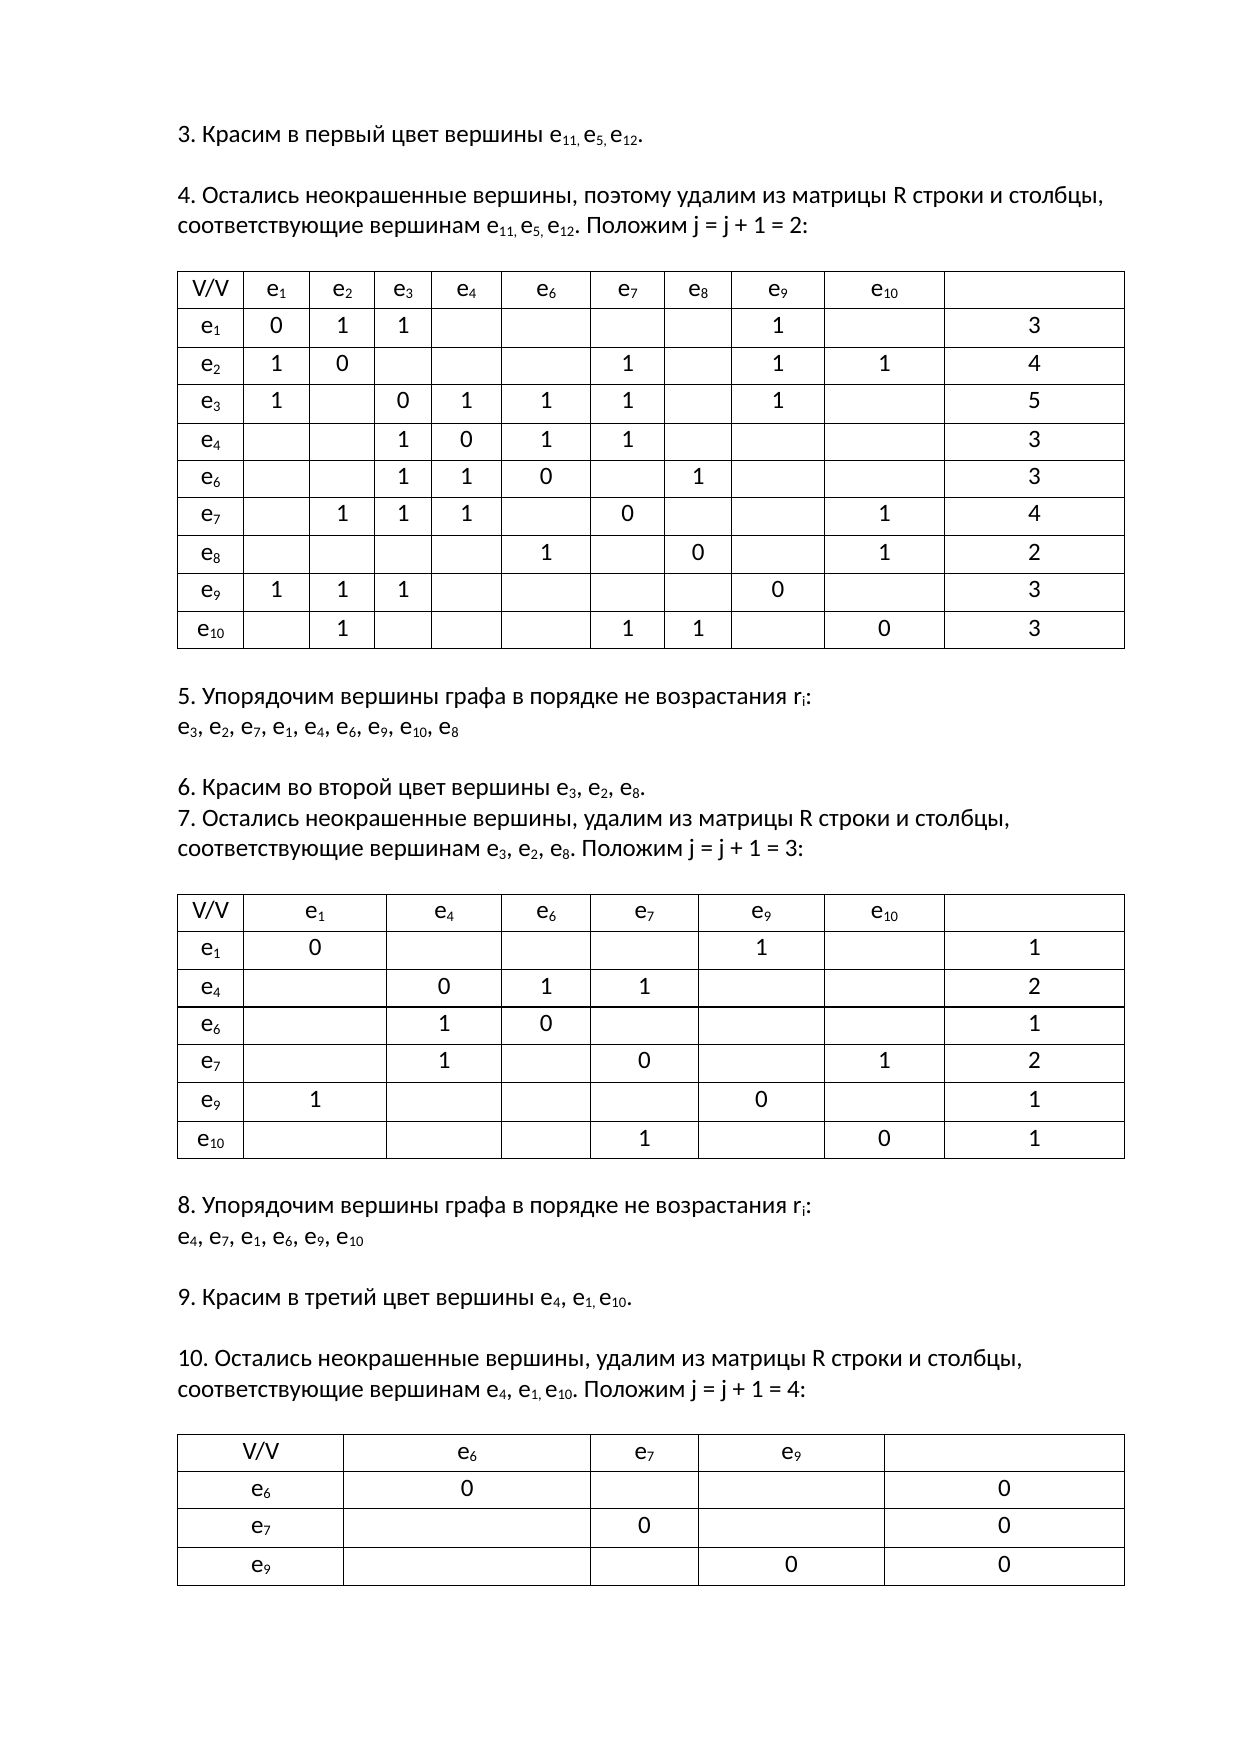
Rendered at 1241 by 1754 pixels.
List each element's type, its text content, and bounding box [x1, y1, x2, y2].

table_cell 0 [699, 1083, 824, 1121]
text 5. Упорядочим вершины графа в порядке не возрастания ri: [177, 680, 1152, 710]
table_cell 1 [244, 385, 309, 422]
table_cell [502, 309, 590, 347]
table_cell 0 [244, 309, 309, 347]
table_cell e2 [178, 348, 243, 384]
table_cell 1 [591, 385, 664, 422]
table_cell 0 [344, 1472, 590, 1508]
table_cell 1 [945, 1122, 1124, 1158]
table_cell [432, 536, 501, 572]
table_cell [665, 348, 731, 384]
table_cell [432, 612, 501, 648]
table_cell 3 [945, 309, 1124, 347]
table_cell [344, 1509, 590, 1547]
table_cell 4 [945, 348, 1124, 384]
table_cell 1 [502, 970, 590, 1006]
table_cell [432, 309, 501, 347]
table_cell [665, 309, 731, 347]
table_cell 1 [732, 385, 824, 422]
table_cell [591, 1083, 698, 1121]
table_cell [665, 385, 731, 422]
table_cell [502, 932, 590, 969]
table_cell 2 [945, 536, 1124, 572]
table_cell [387, 1122, 501, 1158]
table_cell e9 [178, 574, 243, 611]
table_cell [732, 461, 824, 497]
table_cell [344, 1548, 590, 1585]
text 8. Упорядочим вершины графа в порядке не возрастания ri: [177, 1189, 1152, 1220]
table_cell [665, 498, 731, 535]
table_cell [591, 536, 664, 572]
table_cell 2 [945, 1045, 1124, 1082]
table_cell 3 [945, 461, 1124, 497]
table_cell 0 [885, 1548, 1124, 1585]
table_header [945, 272, 1124, 308]
table_cell [732, 498, 824, 535]
table_cell 3 [945, 424, 1124, 459]
table_cell 0 [825, 1122, 944, 1158]
table_header e4 [387, 895, 501, 931]
table_cell 5 [945, 385, 1124, 422]
table_cell 1 [432, 461, 501, 497]
table_cell [591, 1008, 698, 1043]
table_cell 1 [591, 1122, 698, 1158]
table_cell [244, 1045, 386, 1082]
table_cell 3 [945, 574, 1124, 611]
table_cell 1 [732, 348, 824, 384]
table_cell 0 [665, 536, 731, 572]
table_cell 1 [432, 385, 501, 422]
table_cell 1 [432, 498, 501, 535]
table_cell [244, 1122, 386, 1158]
table_cell [244, 498, 309, 535]
table_header e10 [825, 895, 944, 931]
table_cell [699, 1509, 884, 1547]
table_cell 1 [310, 309, 374, 347]
table_cell 1 [375, 574, 431, 611]
text e3, e2, e7, e1, e4, e6, e9, e10, e8 [177, 710, 1152, 741]
table_cell 0 [885, 1472, 1124, 1508]
table_cell e8 [178, 536, 243, 572]
table_cell 1 [591, 970, 698, 1006]
table_cell 0 [825, 612, 944, 648]
table_cell [825, 309, 944, 347]
table_header e7 [591, 1435, 698, 1471]
table_cell e6 [178, 461, 243, 497]
table_cell 1 [699, 932, 824, 969]
table_header [945, 895, 1124, 931]
table_header e6 [502, 272, 590, 308]
table_header e8 [665, 272, 731, 308]
table_cell 1 [825, 498, 944, 535]
table_cell [732, 424, 824, 459]
table_cell [244, 1008, 386, 1043]
table_cell [825, 461, 944, 497]
table_cell e­10 [178, 1122, 243, 1158]
table_header e1 [244, 272, 309, 308]
table_cell e1 [178, 932, 243, 969]
table_cell 1 [825, 536, 944, 572]
text 6. Красим во второй цвет вершины e3, e2, e8. [177, 771, 1152, 802]
text 7. Остались неокрашенные вершины, удалим из матрицы R строки и столбцы, соответствующие вершинам e3, e2, e8. Положим j = j + 1 = 3: [177, 802, 1152, 863]
table_cell [825, 970, 944, 1006]
table_header V/V [178, 1435, 343, 1471]
text 3. Красим в первый цвет вершины e11, e5, e12. [177, 118, 1152, 149]
table_cell e9 [178, 1548, 343, 1585]
table_cell 1 [825, 1045, 944, 1082]
table_cell [825, 932, 944, 969]
table_cell 2 [945, 970, 1124, 1006]
table_cell e­10 [178, 612, 243, 648]
table_cell [699, 970, 824, 1006]
table_cell 1 [945, 1008, 1124, 1043]
table_cell [502, 1083, 590, 1121]
table_header V/V [178, 895, 243, 931]
table_cell 1 [732, 309, 824, 347]
table_cell [591, 1472, 698, 1508]
table_cell [502, 574, 590, 611]
table_cell 1 [591, 612, 664, 648]
table_cell e7 [178, 498, 243, 535]
table_cell 1 [375, 424, 431, 459]
table_cell 1 [244, 1083, 386, 1121]
table_cell 0 [387, 970, 501, 1006]
table_cell [825, 1083, 944, 1121]
table_cell e6 [178, 1472, 343, 1508]
table_header e4 [432, 272, 501, 308]
table_header e6 [344, 1435, 590, 1471]
table_cell 1 [375, 309, 431, 347]
table_cell [591, 1548, 698, 1585]
table_cell 0 [591, 1509, 698, 1547]
table_cell e1 [178, 309, 243, 347]
table_cell [244, 970, 386, 1006]
table_cell [591, 309, 664, 347]
table_cell 1 [310, 612, 374, 648]
table_cell [432, 348, 501, 384]
table_cell e6 [178, 1008, 243, 1043]
table_header e3 [375, 272, 431, 308]
table_header e6 [502, 895, 590, 931]
table_cell 1 [375, 461, 431, 497]
table_cell 0 [502, 461, 590, 497]
table_cell [825, 1008, 944, 1043]
table_header e9 [699, 895, 824, 931]
text 10. Остались неокрашенные вершины, удалим из матрицы R строки и столбцы, соответствующие вершинам e4, e1, e10. Положим j = j + 1 = 4: [177, 1342, 1152, 1403]
text 9. Красим в третий цвет вершины e4, e1, e10. [177, 1281, 1152, 1312]
table_cell 0 [699, 1548, 884, 1585]
table_header e7 [591, 272, 664, 308]
table_cell 0 [885, 1509, 1124, 1547]
table_cell [502, 498, 590, 535]
table_cell 1 [244, 348, 309, 384]
table_cell 0 [432, 424, 501, 459]
table_cell [310, 424, 374, 459]
table_header [885, 1435, 1124, 1471]
table_cell [310, 536, 374, 572]
table_header e9 [699, 1435, 884, 1471]
table_cell 1 [591, 348, 664, 384]
table_cell 1 [502, 424, 590, 459]
table_cell [699, 1045, 824, 1082]
table_cell [699, 1472, 884, 1508]
table_cell [732, 536, 824, 572]
table_cell [244, 424, 309, 459]
table_cell 0 [591, 1045, 698, 1082]
table_cell 1 [665, 612, 731, 648]
table_cell e3 [178, 385, 243, 422]
table_cell [310, 385, 374, 422]
table_cell 1 [945, 1083, 1124, 1121]
table_cell 1 [375, 498, 431, 535]
table_cell 1 [591, 424, 664, 459]
table_header e10 [825, 272, 944, 308]
table_header e2 [310, 272, 374, 308]
table_cell 1 [310, 574, 374, 611]
table_cell [591, 932, 698, 969]
table_cell [732, 612, 824, 648]
table_cell e7 [178, 1045, 243, 1082]
table_cell e4 [178, 970, 243, 1006]
table_cell 1 [502, 536, 590, 572]
table_cell [244, 461, 309, 497]
table_cell e7 [178, 1509, 343, 1547]
table_cell 3 [945, 612, 1124, 648]
table_cell [502, 348, 590, 384]
table_cell [244, 612, 309, 648]
table_cell 0 [310, 348, 374, 384]
table_cell [375, 348, 431, 384]
table_cell 4 [945, 498, 1124, 535]
table_cell [387, 1083, 501, 1121]
table_cell 0 [732, 574, 824, 611]
table_header e1 [244, 895, 386, 931]
table_cell [375, 612, 431, 648]
table_cell [387, 932, 501, 969]
table_cell [310, 461, 374, 497]
table_cell 1 [310, 498, 374, 535]
table_cell 1 [502, 385, 590, 422]
text 4. Остались неокрашенные вершины, поэтому удалим из матрицы R строки и столбцы, соответствующие вершинам e11, e5, e12. Положим j = j + 1 = 2: [177, 179, 1152, 240]
table_header V/V [178, 272, 243, 308]
table_cell 1 [244, 574, 309, 611]
table_cell e4 [178, 424, 243, 459]
table_cell 0 [375, 385, 431, 422]
table_cell [502, 612, 590, 648]
table_header e9 [732, 272, 824, 308]
table_cell [591, 461, 664, 497]
text e4, e7, e1, e6, e9, e10 [177, 1220, 1152, 1251]
table_cell [825, 574, 944, 611]
table_cell [502, 1045, 590, 1082]
table_cell 1 [387, 1045, 501, 1082]
table_cell 0 [591, 498, 664, 535]
table_cell [375, 536, 431, 572]
table_cell [591, 574, 664, 611]
table_cell [502, 1122, 590, 1158]
table_cell [432, 574, 501, 611]
table_cell [244, 536, 309, 572]
table_cell 1 [825, 348, 944, 384]
table_cell 0 [244, 932, 386, 969]
table_cell [665, 574, 731, 611]
table_cell [699, 1008, 824, 1043]
table_cell 1 [945, 932, 1124, 969]
table_cell [825, 385, 944, 422]
table_cell 1 [387, 1008, 501, 1043]
table_cell 0 [502, 1008, 590, 1043]
table_cell 1 [665, 461, 731, 497]
table_header e7 [591, 895, 698, 931]
table_cell [665, 424, 731, 459]
table_cell [825, 424, 944, 459]
table_cell e9 [178, 1083, 243, 1121]
table_cell [699, 1122, 824, 1158]
